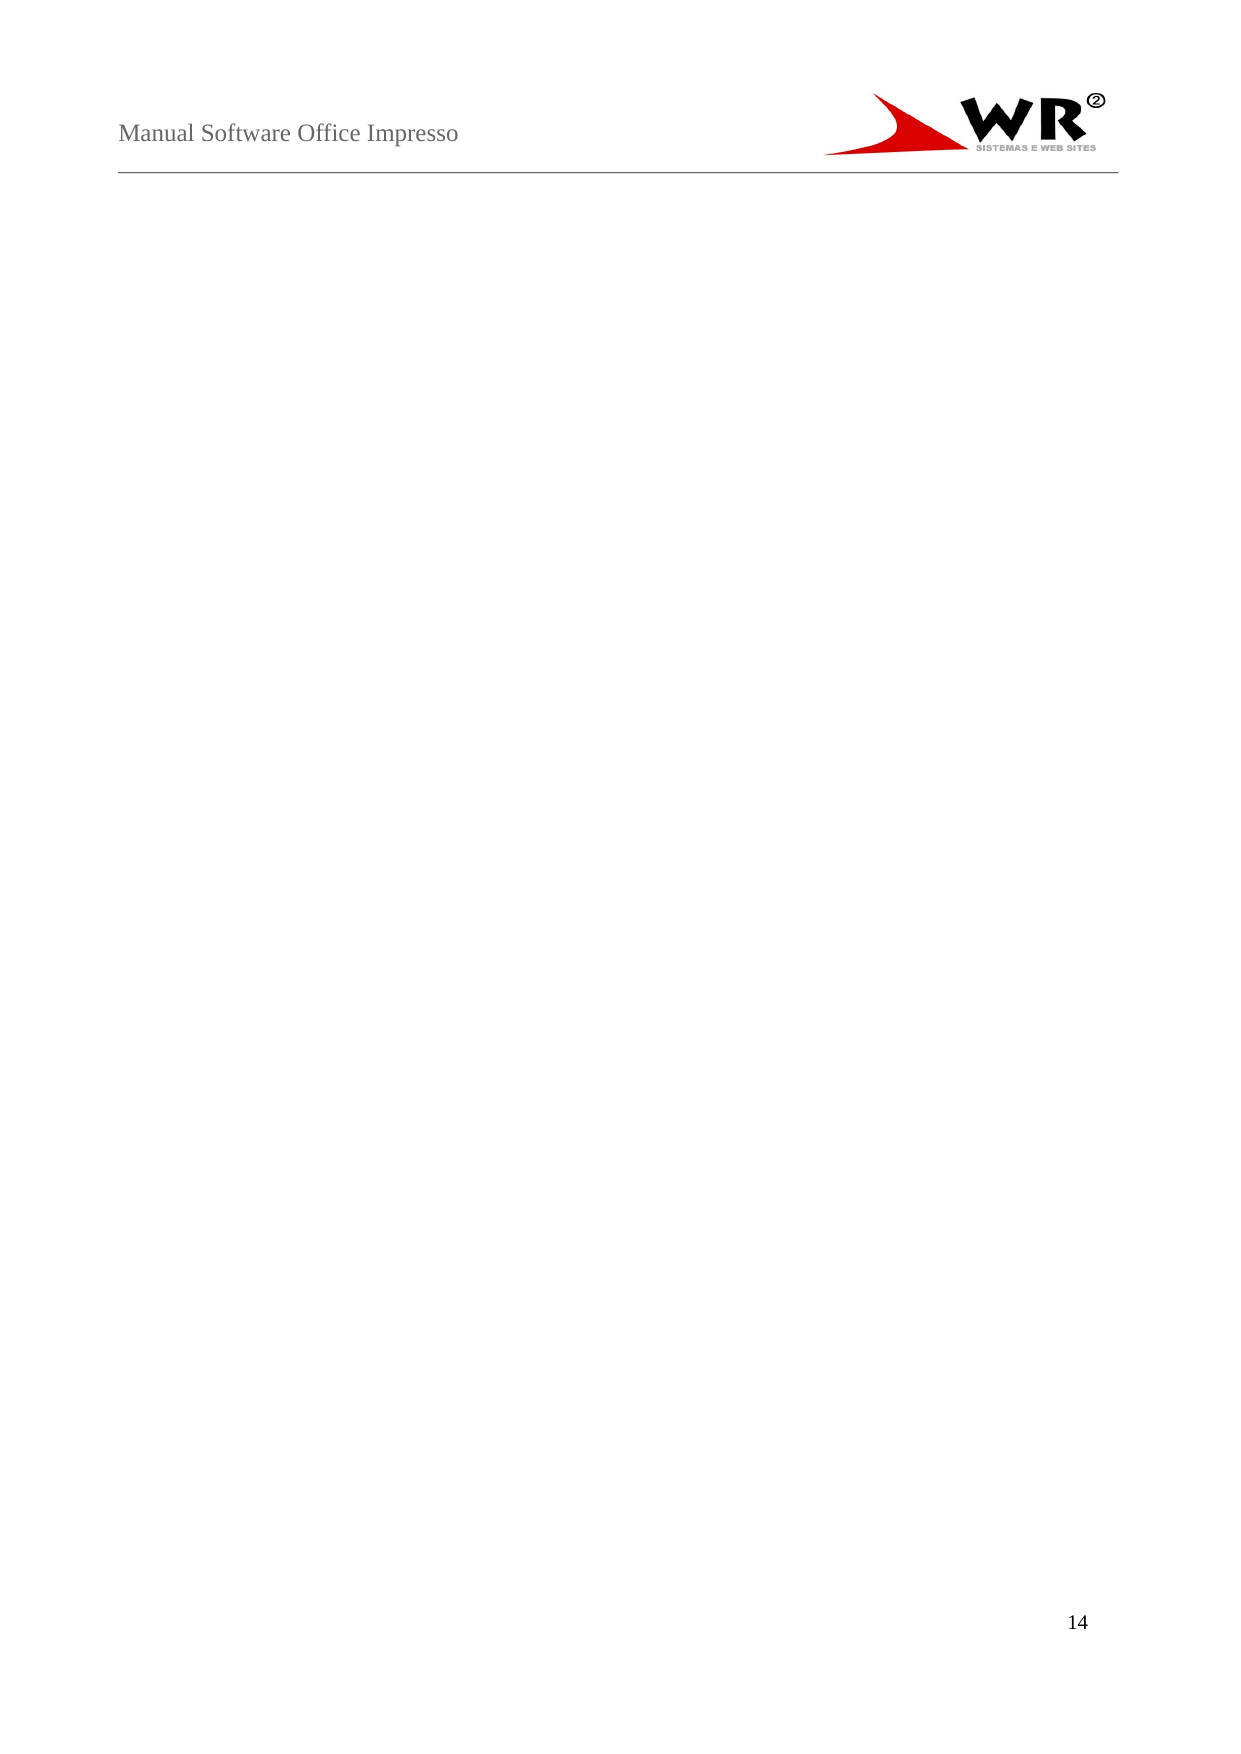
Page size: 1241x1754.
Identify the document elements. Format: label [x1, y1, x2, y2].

picture [786, 52, 1116, 167]
